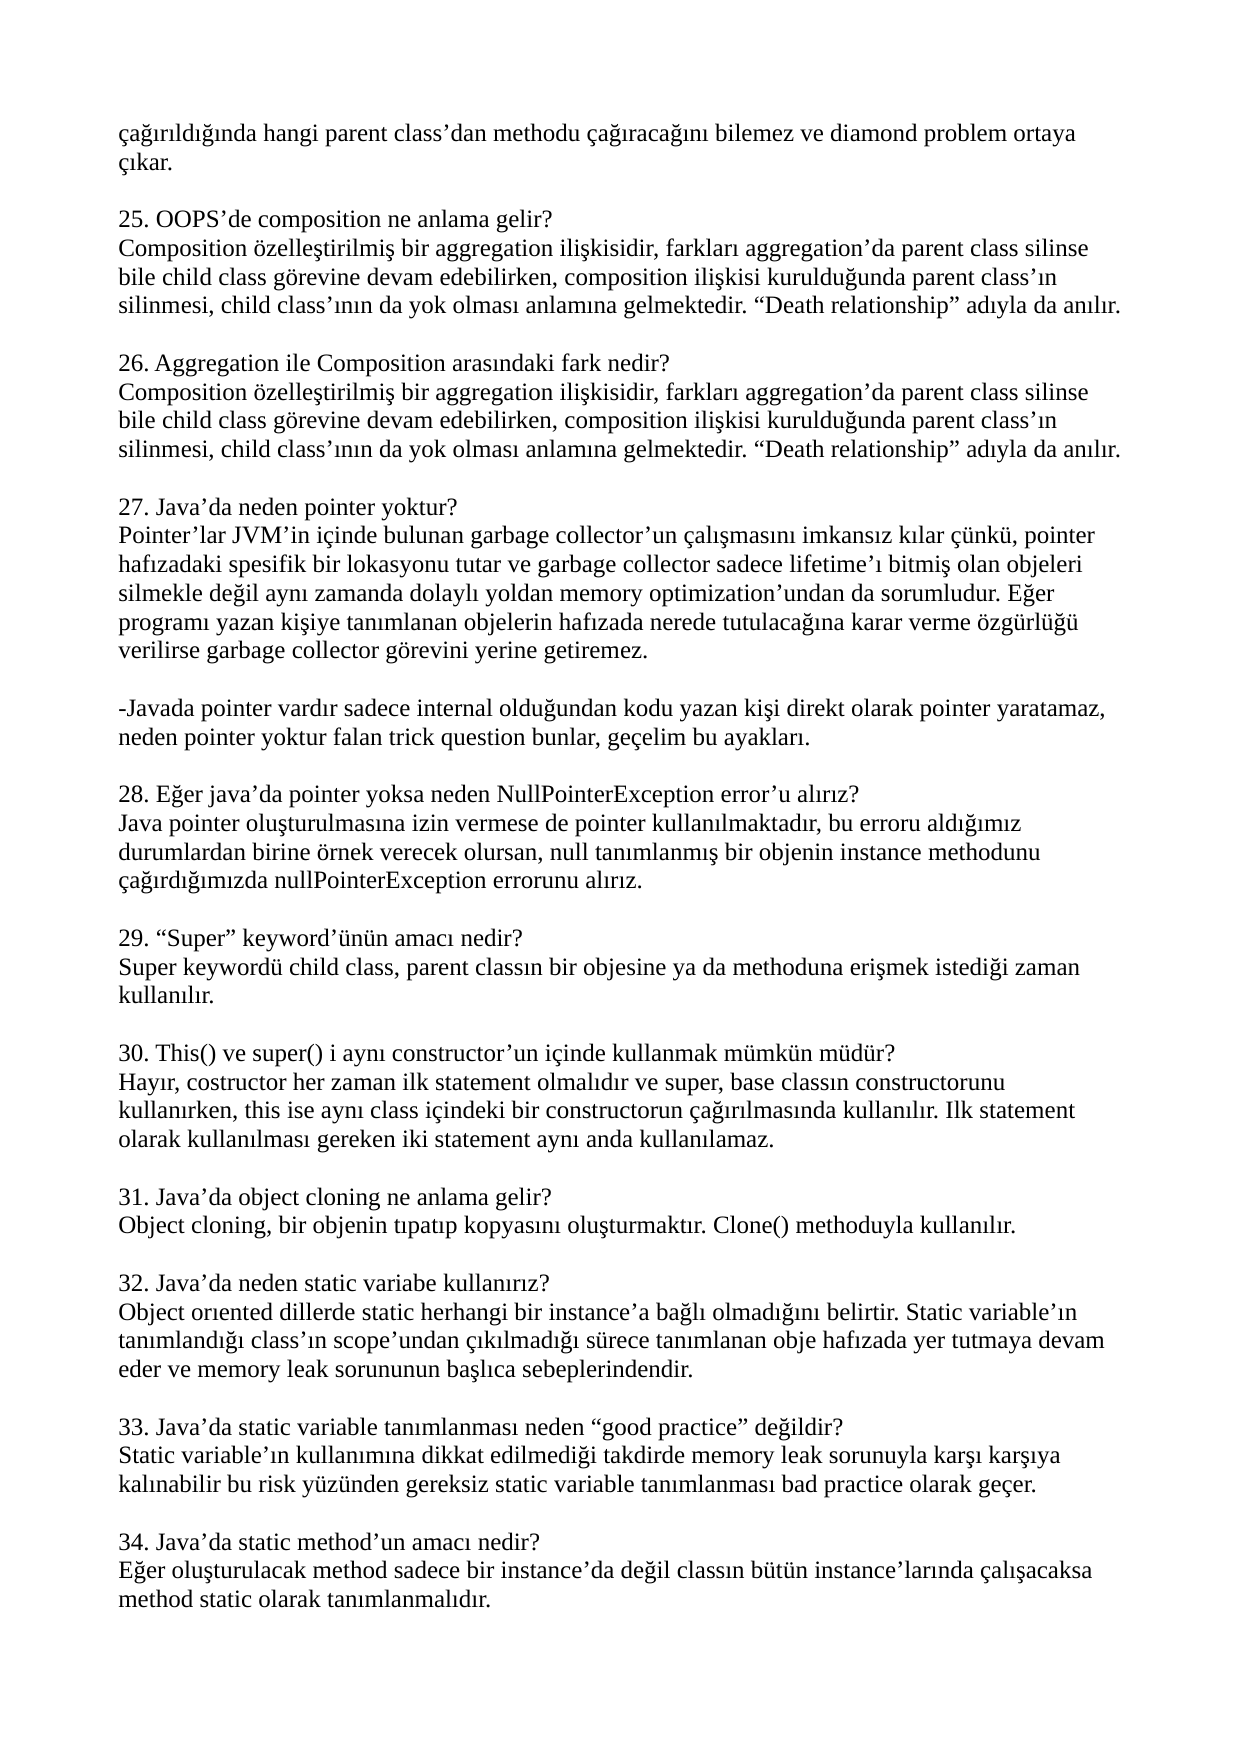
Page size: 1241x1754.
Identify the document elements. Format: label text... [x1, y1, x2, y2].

text 34. Java’da static method’un amacı nedir? [118, 1527, 1122, 1556]
text Pointer’lar JVM’in içinde bulunan garbage collector’un çalışmasını imkansız kılar çünkü, pointer hafızadaki spesifik bir lokasyonu tutar ve garbage collector sadece lifetime’ı bitmiş olan objeleri silmekle değil aynı zamanda dolaylı yoldan memory optimization’undan da sorumludur. Eğer programı yazan kişiye tanımlanan objelerin hafızada nerede tutulacağına karar verme özgürlüğü verilirse garbage collector görevini yerine getiremez. [118, 521, 1122, 664]
text 27. Java’da neden pointer yoktur? [118, 492, 1122, 521]
text çağırıldığında hangi parent class’dan methodu çağıracağını bilemez ve diamond problem ortaya çıkar. [118, 118, 1122, 176]
text 30. This() ve super() i aynı constructor’un içinde kullanmak mümkün müdür? [118, 1038, 1122, 1067]
text 32. Java’da neden static variabe kullanırız? [118, 1268, 1122, 1297]
text 31. Java’da object cloning ne anlama gelir? [118, 1182, 1122, 1211]
text 25. OOPS’de composition ne anlama gelir? [118, 204, 1122, 233]
text Static variable’ın kullanımına dikkat edilmediği takdirde memory leak sorunuyla karşı karşıya kalınabilir bu risk yüzünden gereksiz static variable tanımlanması bad practice olarak geçer. [118, 1441, 1122, 1498]
text Super keywordü child class, parent classın bir objesine ya da methoduna erişmek istediği zaman kullanılır. [118, 952, 1122, 1009]
text 29. “Super” keyword’ünün amacı nedir? [118, 923, 1122, 952]
text Hayır, costructor her zaman ilk statement olmalıdır ve super, base classın constructorunu kullanırken, this ise aynı class içindeki bir constructorun çağırılmasında kullanılır. Ilk statement olarak kullanılması gereken iki statement aynı anda kullanılamaz. [118, 1067, 1122, 1153]
text Java pointer oluşturulmasına izin vermese de pointer kullanılmaktadır, bu erroru aldığımız durumlardan birine örnek verecek olursan, null tanımlanmış bir objenin instance methodunu çağırdığımızda nullPointerException errorunu alırız. [118, 808, 1122, 894]
text Composition özelleştirilmiş bir aggregation ilişkisidir, farkları aggregation’da parent class silinse bile child class görevine devam edebilirken, composition ilişkisi kurulduğunda parent class’ın silinmesi, child class’ının da yok olması anlamına gelmektedir. “Death relationship” adıyla da anılır. [118, 233, 1122, 319]
text 33. Java’da static variable tanımlanması neden “good practice” değildir? [118, 1412, 1122, 1441]
text Eğer oluşturulacak method sadece bir instance’da değil classın bütün instance’larında çalışacaksa method static olarak tanımlanmalıdır. [118, 1556, 1122, 1613]
text 28. Eğer java’da pointer yoksa neden NullPointerException error’u alırız? [118, 779, 1122, 808]
text Object cloning, bir objenin tıpatıp kopyasını oluşturmaktır. Clone() methoduyla kullanılır. [118, 1211, 1122, 1239]
text Object orıented dillerde static herhangi bir instance’a bağlı olmadığını belirtir. Static variable’ın tanımlandığı class’ın scope’undan çıkılmadığı sürece tanımlanan obje hafızada yer tutmaya devam eder ve memory leak sorununun başlıca sebeplerindendir. [118, 1297, 1122, 1383]
text -Javada pointer vardır sadece internal olduğundan kodu yazan kişi direkt olarak pointer yaratamaz, neden pointer yoktur falan trick question bunlar, geçelim bu ayakları. [118, 693, 1122, 751]
text Composition özelleştirilmiş bir aggregation ilişkisidir, farkları aggregation’da parent class silinse bile child class görevine devam edebilirken, composition ilişkisi kurulduğunda parent class’ın silinmesi, child class’ının da yok olması anlamına gelmektedir. “Death relationship” adıyla da anılır. [118, 377, 1122, 463]
text 26. Aggregation ile Composition arasındaki fark nedir? [118, 348, 1122, 377]
